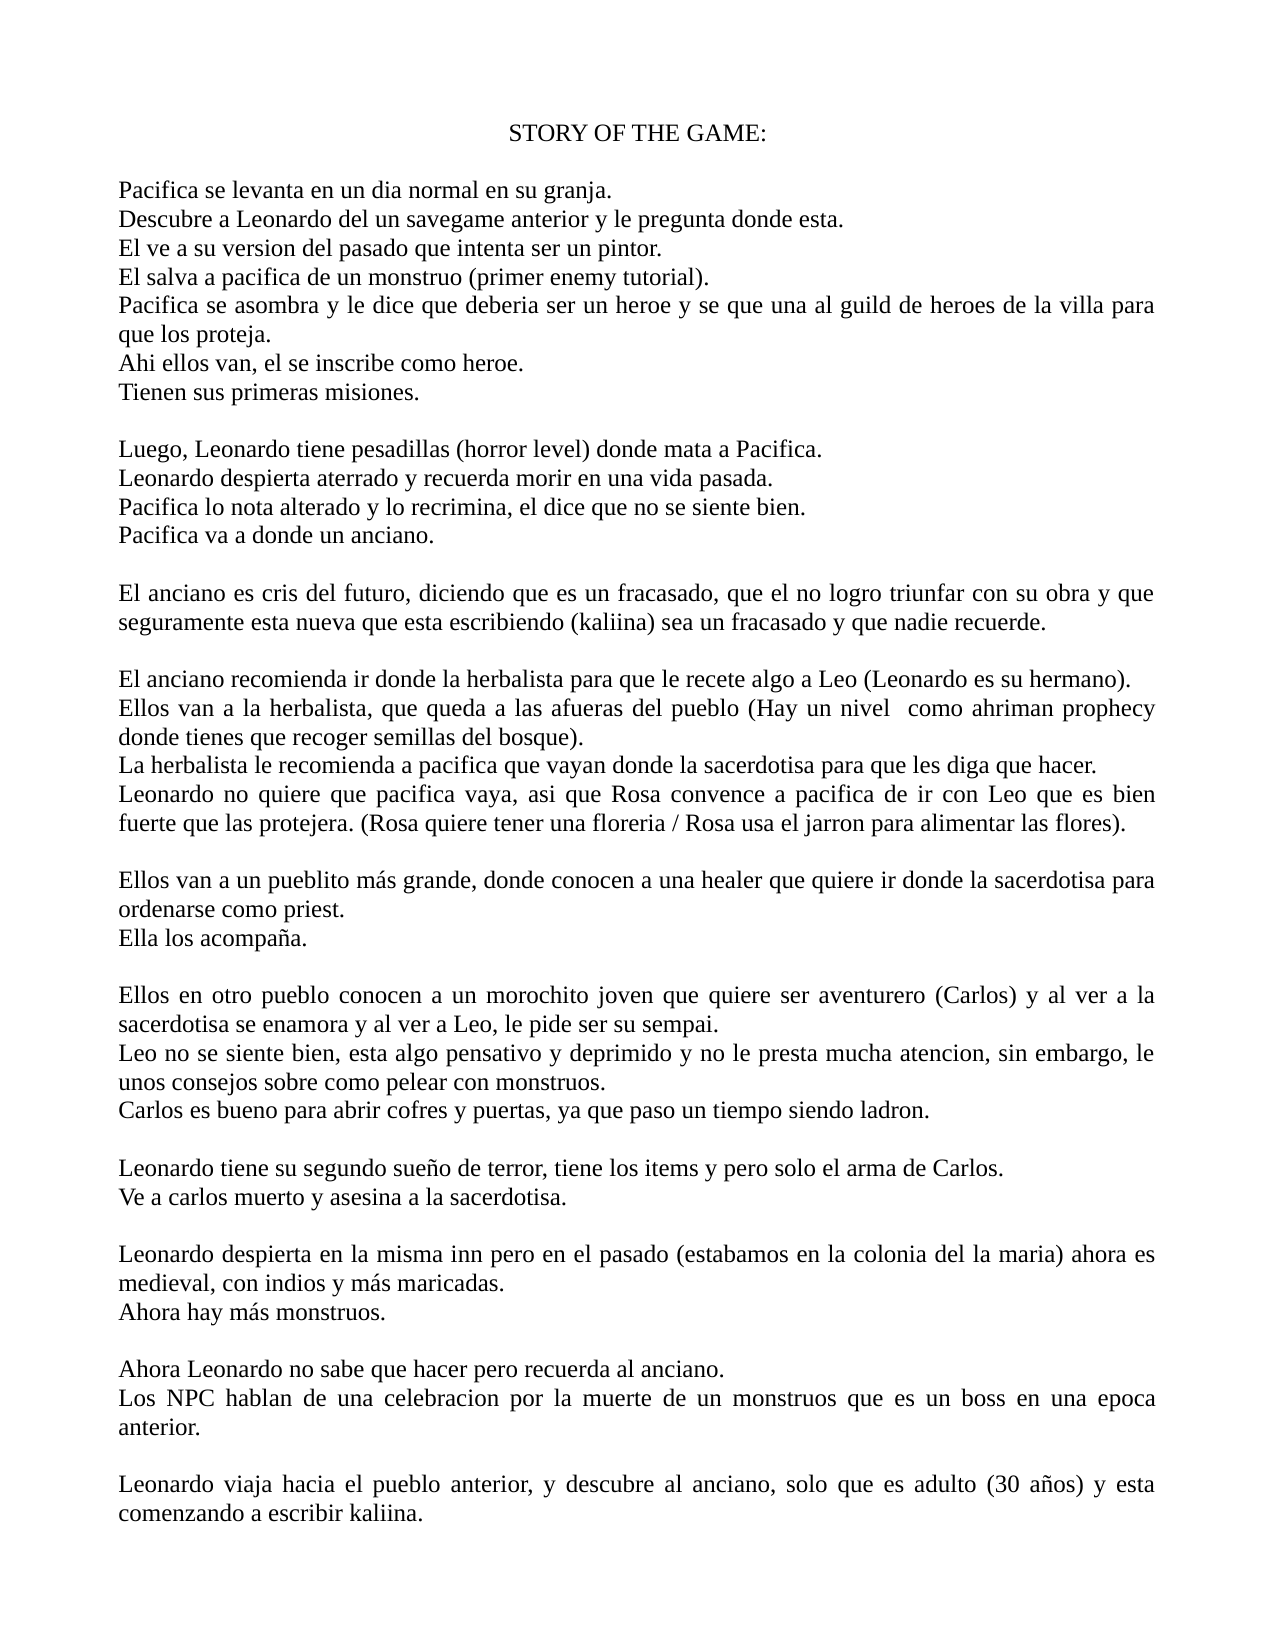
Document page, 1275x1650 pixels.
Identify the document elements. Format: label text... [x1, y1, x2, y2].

text Ellos van a la herbalista, que queda a las afueras del pueblo (Hay un nivel como ahriman prophecy donde tienes que recoger semillas del bosque). [118, 693, 1157, 751]
text Ahora hay más monstruos. [118, 1297, 1157, 1326]
text Tienen sus primeras misiones. [118, 377, 1157, 406]
text Leonardo viaja hacia el pueblo anterior, y descubre al anciano, solo que es adulto (30 años) y esta comenzando a escribir kaliina. [118, 1469, 1157, 1527]
text El ve a su version del pasado que intenta ser un pintor. [118, 233, 1157, 262]
text Luego, Leonardo tiene pesadillas (horror level) donde mata a Pacifica. [118, 434, 1157, 463]
text Leonardo despierta aterrado y recuerda morir en una vida pasada. [118, 463, 1157, 492]
text Pacifica se asombra y le dice que deberia ser un heroe y se que una al guild de heroes de la villa para que los proteja. [118, 291, 1157, 348]
text Pacifica se levanta en un dia normal en su granja. [118, 176, 1157, 204]
text Leonardo despierta en la misma inn pero en el pasado (estabamos en la colonia del la maria) ahora es medieval, con indios y más maricadas. [118, 1239, 1157, 1297]
text Pacifica lo nota alterado y lo recrimina, el dice que no se siente bien. [118, 492, 1157, 521]
text El salva a pacifica de un monstruo (primer enemy tutorial). [118, 262, 1157, 291]
text Los NPC hablan de una celebracion por la muerte de un monstruos que es un boss en una epoca anterior. [118, 1383, 1157, 1441]
text Leo no se siente bien, esta algo pensativo y deprimido y no le presta mucha atencion, sin embargo, le unos consejos sobre como pelear con monstruos. [118, 1038, 1157, 1096]
text Ahi ellos van, el se inscribe como heroe. [118, 348, 1157, 377]
text Leonardo tiene su segundo sueño de terror, tiene los items y pero solo el arma de Carlos. [118, 1153, 1157, 1182]
text El anciano recomienda ir donde la herbalista para que le recete algo a Leo (Leonardo es su hermano). [118, 664, 1157, 693]
text Ellos van a un pueblito más grande, donde conocen a una healer que quiere ir donde la sacerdotisa para ordenarse como priest. [118, 866, 1157, 923]
text El anciano es cris del futuro, diciendo que es un fracasado, que el no logro triunfar con su obra y que seguramente esta nueva que esta escribiendo (kaliina) sea un fracasado y que nadie recuerde. [118, 578, 1157, 636]
text Leonardo no quiere que pacifica vaya, asi que Rosa convence a pacifica de ir con Leo que es bien fuerte que las protejera. (Rosa quiere tener una floreria / Rosa usa el jarron para alimentar las flores). [118, 779, 1157, 837]
text Ella los acompaña. [118, 923, 1157, 952]
text Descubre a Leonardo del un savegame anterior y le pregunta donde esta. [118, 204, 1157, 233]
text STORY OF THE GAME: [118, 118, 1157, 147]
text Pacifica va a donde un anciano. [118, 521, 1157, 549]
text Ellos en otro pueblo conocen a un morochito joven que quiere ser aventurero (Carlos) y al ver a la sacerdotisa se enamora y al ver a Leo, le pide ser su sempai. [118, 981, 1157, 1038]
text Carlos es bueno para abrir cofres y puertas, ya que paso un tiempo siendo ladron. [118, 1096, 1157, 1124]
text La herbalista le recomienda a pacifica que vayan donde la sacerdotisa para que les diga que hacer. [118, 751, 1157, 779]
text Ahora Leonardo no sabe que hacer pero recuerda al anciano. [118, 1354, 1157, 1383]
text Ve a carlos muerto y asesina a la sacerdotisa. [118, 1182, 1157, 1211]
